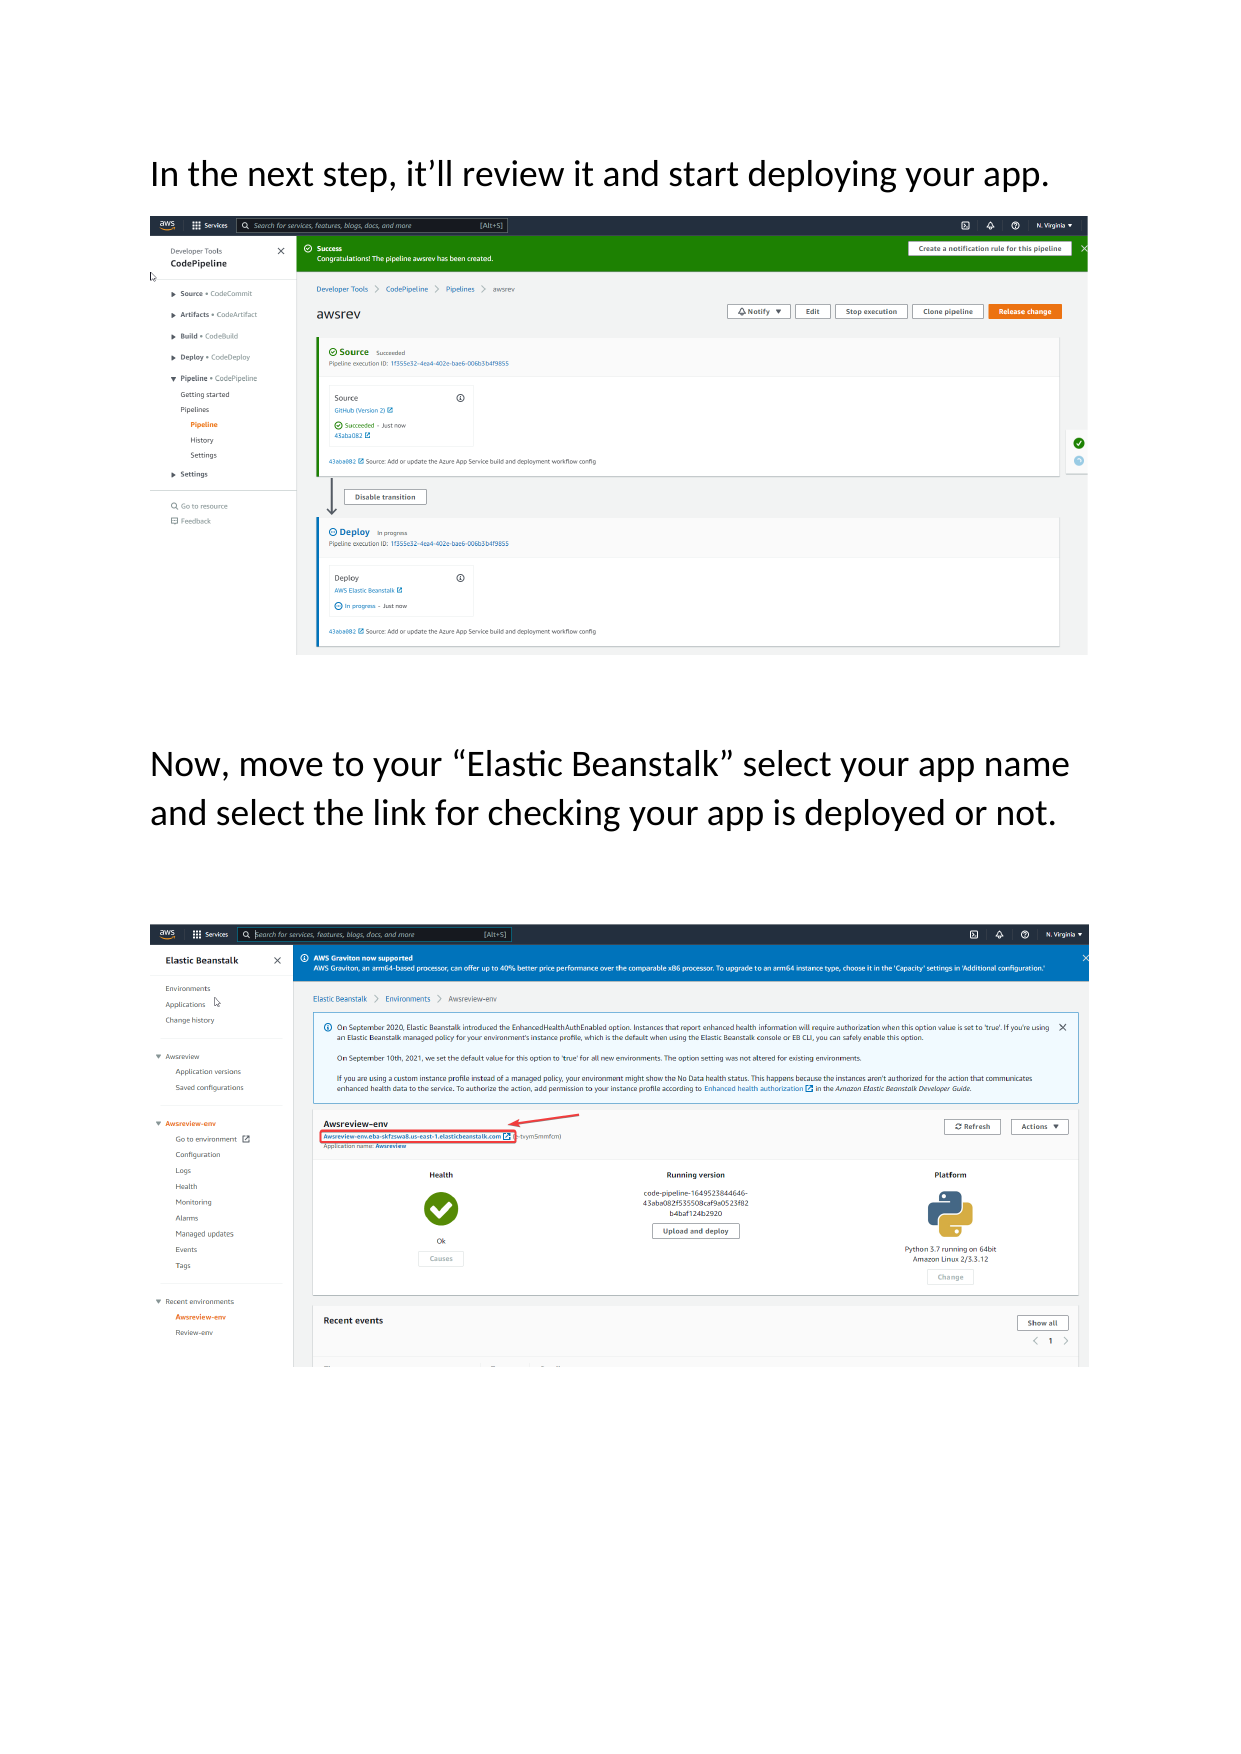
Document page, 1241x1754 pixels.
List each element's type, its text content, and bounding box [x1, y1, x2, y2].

picture [150, 216, 1088, 655]
text In the next step, it’ll review it and start deploying your app. [150, 150, 1090, 196]
picture [150, 921, 1089, 1367]
text Now, move to your “Elastic Beanstalk” select your app name and select the link for checking your app is deployed or not. [150, 740, 1090, 835]
